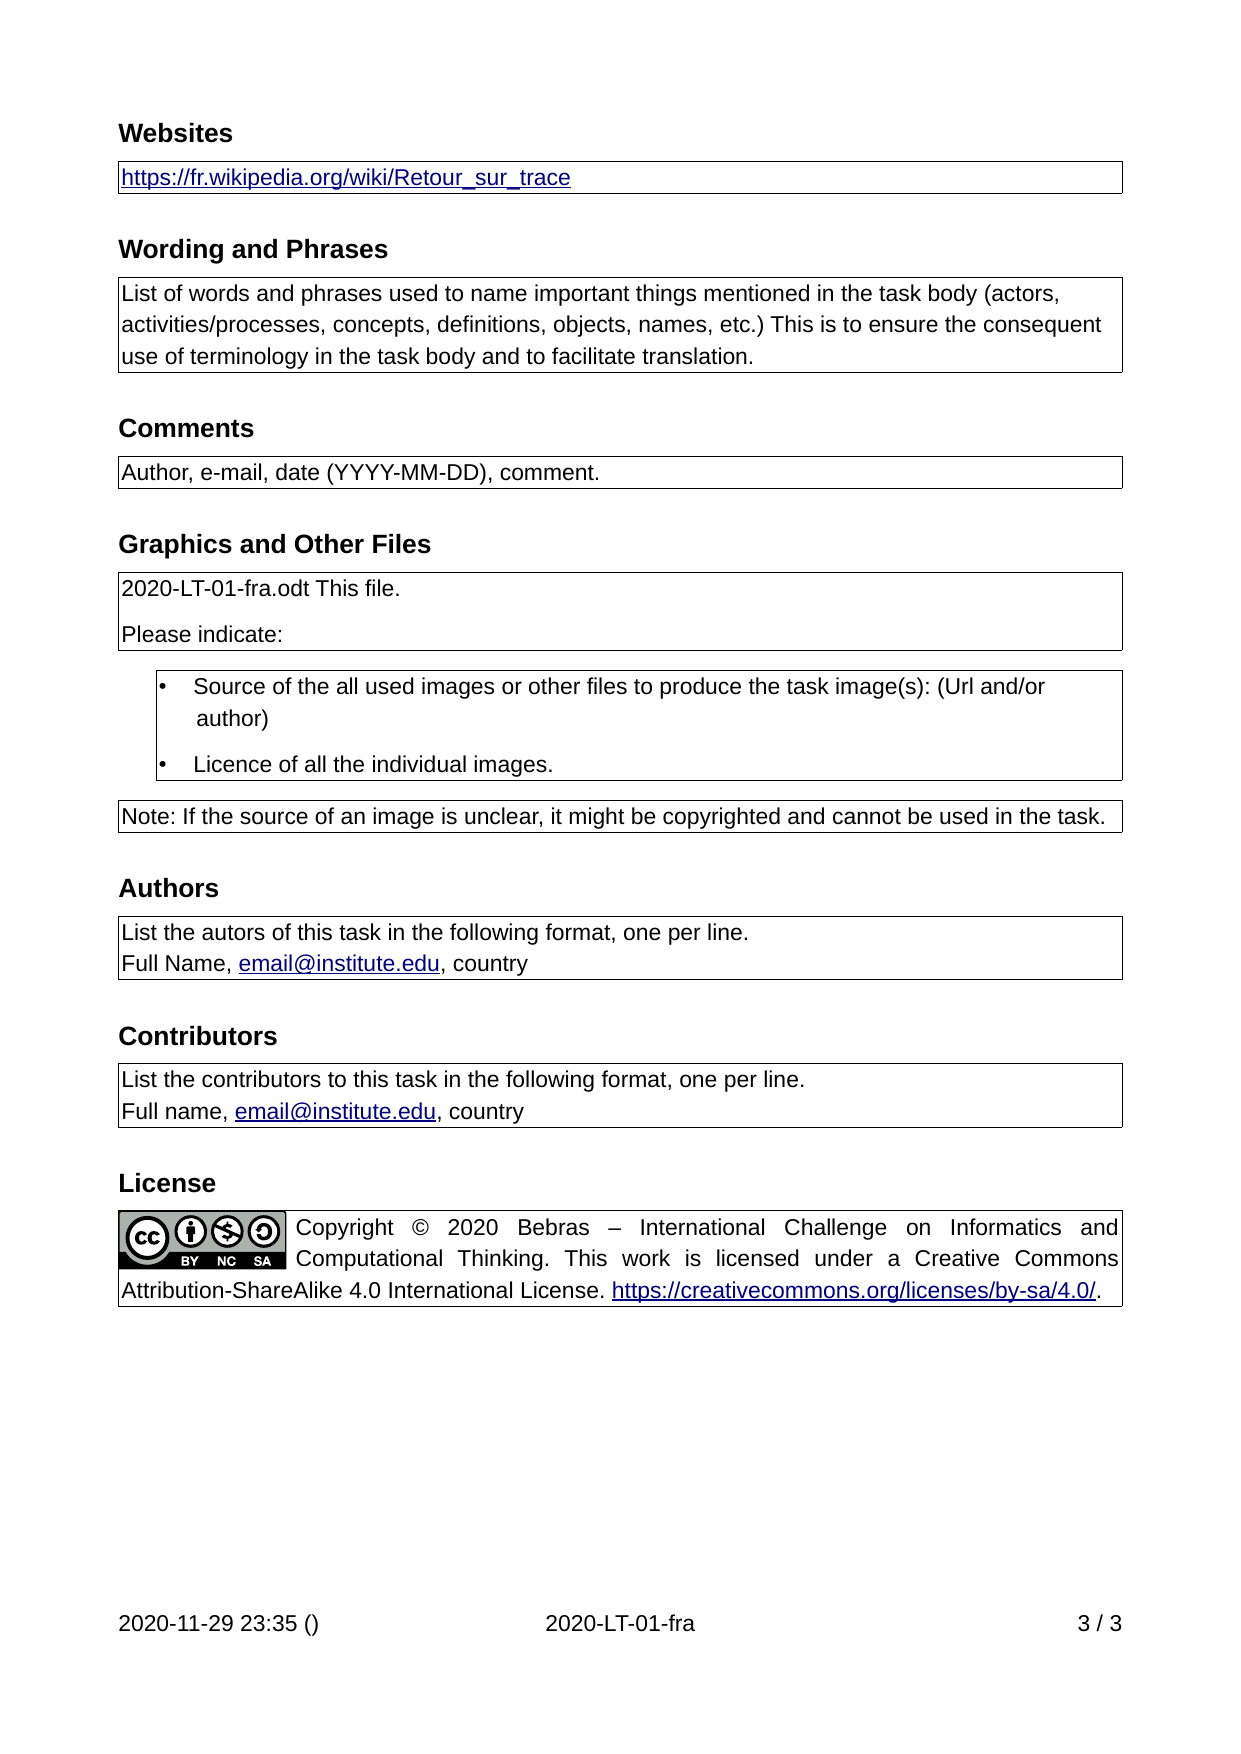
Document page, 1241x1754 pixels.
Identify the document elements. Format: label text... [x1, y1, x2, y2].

text List the contributors to this task in the following format, one per line. Full name, email@institute.edu, country [119, 1064, 1122, 1127]
text List the autors of this task in the following format, one per line. Full Name, email@institute.edu, country [119, 917, 1122, 979]
subtitle Comments [118, 413, 1122, 443]
subtitle License [118, 1168, 1122, 1198]
subtitle Authors [118, 873, 1122, 903]
text Please indicate: [119, 618, 1122, 650]
text List of words and phrases used to name important things mentioned in the task body (actors, activities/processes, concepts, definitions, objects, names, etc.) This is to ensure the consequent use of terminology in the task body and to facilitate translation. [119, 278, 1122, 372]
text Note: If the source of an image is unclear, it might be copyrighted and cannot be used in the task. [119, 801, 1122, 832]
list Licence of all the individual images. [157, 748, 1122, 780]
subtitle Wording and Phrases [118, 234, 1122, 264]
subtitle Websites [118, 118, 1122, 148]
text 2020-LT-01-fra.odt This file. [119, 573, 1122, 601]
text Author, e-mail, date (YYYY-MM-DD), comment. [119, 457, 1122, 488]
subtitle Contributors [118, 1020, 1122, 1051]
text Copyright © 2020 Bebras – International Challenge on Informatics and Computational Thinking. This work is licensed under a Creative Commons Attribution-ShareAlike 4.0 International License. https://creativecommons.org/licenses/by-sa/4.0/. [119, 1211, 1122, 1306]
list Source of the all used images or other files to produce the task image(s): (Url and/or author) [157, 671, 1122, 731]
text https://fr.wikipedia.org/wiki/Retour_sur_trace [119, 162, 1122, 193]
subtitle Graphics and Other Files [118, 529, 1122, 559]
